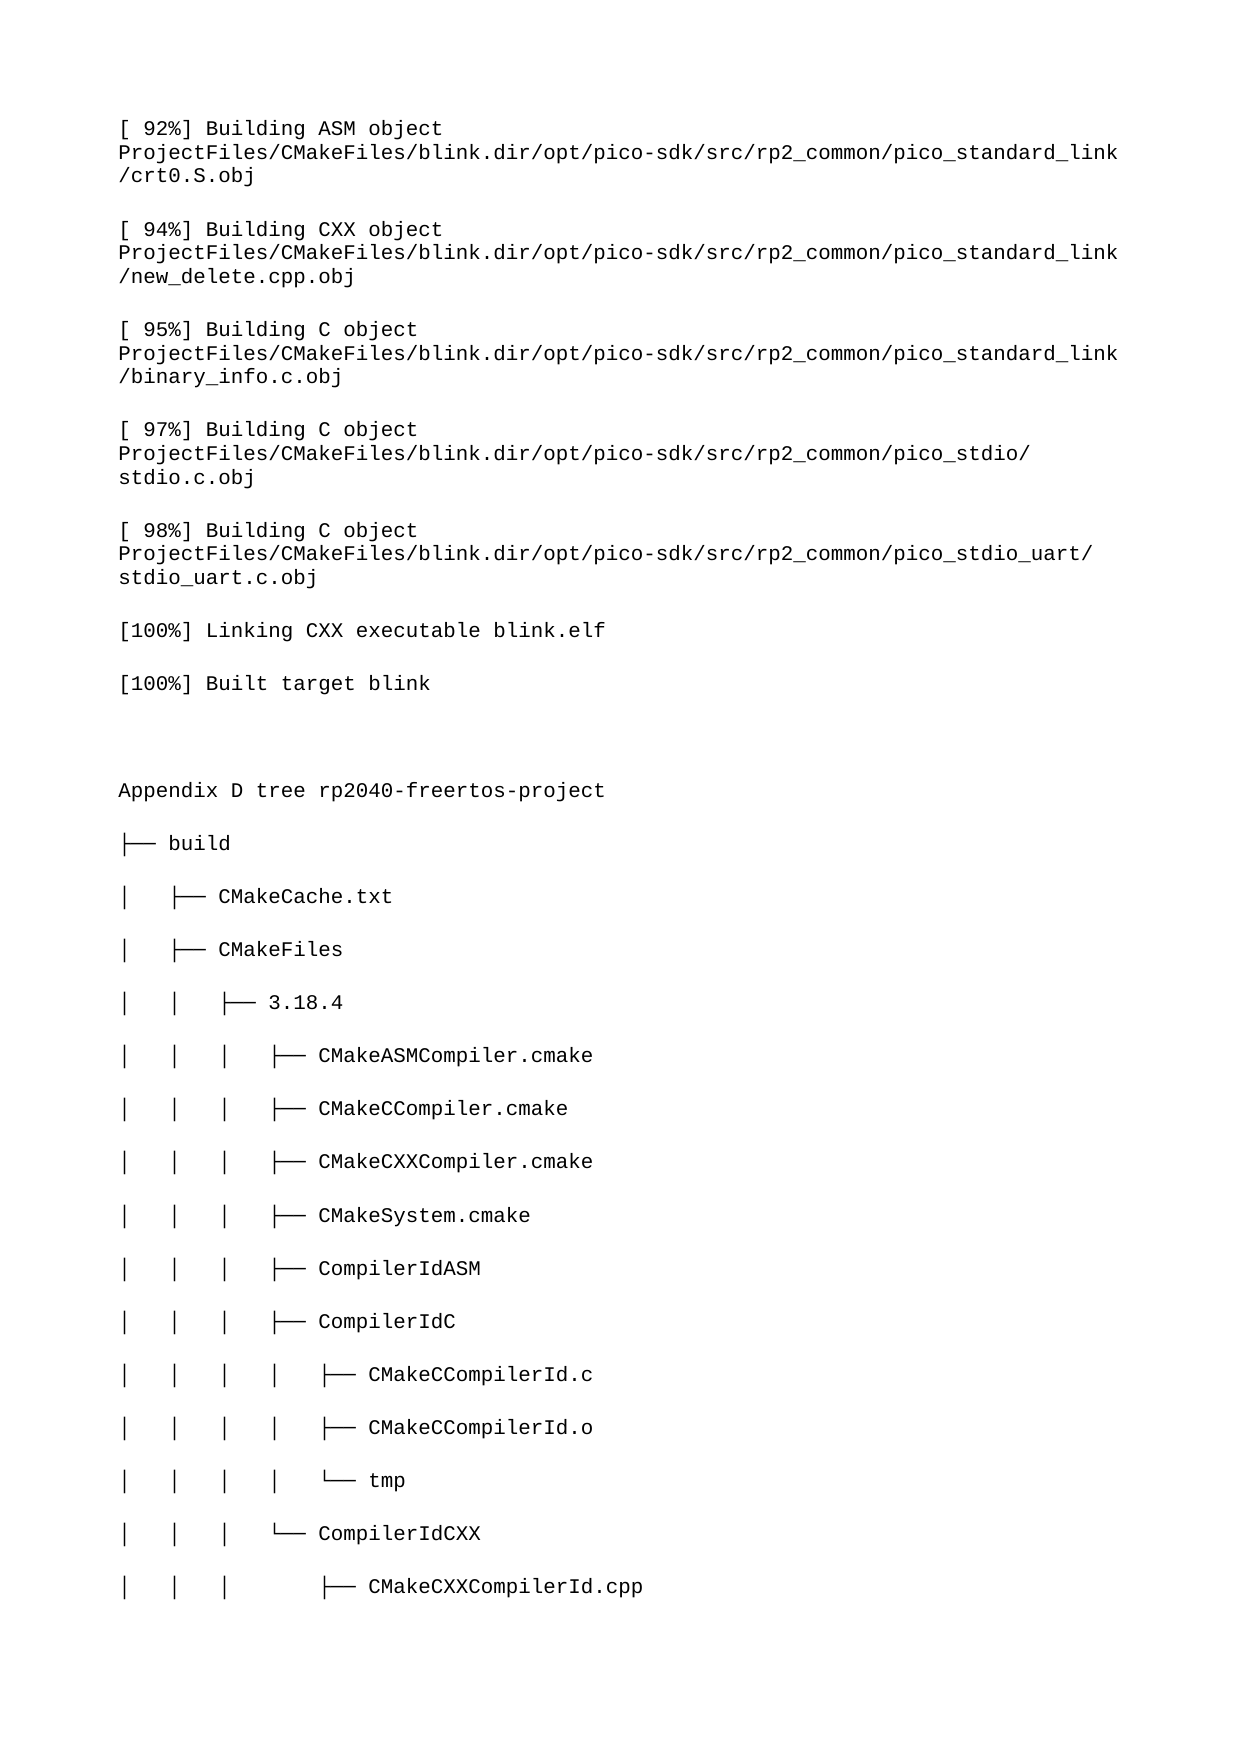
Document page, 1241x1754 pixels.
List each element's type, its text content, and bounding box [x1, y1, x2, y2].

text │ │ │ ├── CompilerIdC [225, 1311, 274, 1334]
text │ ├── CMakeCache.txt [175, 886, 1122, 909]
text │ │ │ ├── CompilerIdASM [125, 1258, 174, 1281]
text │ ├── CMakeFiles [118, 939, 1122, 963]
text │ │ │ ├── CompilerIdC [125, 1311, 174, 1334]
text │ │ │ └── CompilerIdCXX [118, 1523, 1122, 1547]
text [ 98%] Building C object ProjectFiles/CMakeFiles/blink.dir/opt/pico-sdk/src/rp2_common/pico_stdio_uart/stdio_uart.c.obj [118, 520, 1122, 591]
text │ │ ├── 3.18.4 [118, 992, 1122, 1016]
text │ │ │ │ └── tmp [118, 1470, 1122, 1494]
text │ │ │ │ ├── CMakeCCompilerId.c [118, 1364, 1122, 1388]
text [ 97%] Building C object ProjectFiles/CMakeFiles/blink.dir/opt/pico-sdk/src/rp2_common/pico_stdio/stdio.c.obj [118, 419, 1122, 490]
text │ │ │ ├── CMakeCXXCompilerId.cpp [118, 1576, 1122, 1600]
text [100%] Linking CXX executable blink.elf [118, 620, 1122, 644]
text │ │ │ ├── CompilerIdASM [225, 1258, 274, 1281]
text │ │ │ ├── CMakeCXXCompiler.cmake [118, 1151, 1122, 1175]
text │ │ │ ├── CompilerIdC [275, 1311, 1122, 1334]
text │ │ │ ├── CompilerIdASM [175, 1258, 224, 1281]
text │ │ │ │ ├── CMakeCCompilerId.o [118, 1417, 1122, 1441]
text │ │ │ ├── CMakeSystem.cmake [118, 1204, 1122, 1228]
text │ │ │ ├── CMakeASMCompiler.cmake [118, 1045, 1122, 1069]
text │ │ │ ├── CMakeCCompiler.cmake [118, 1098, 1122, 1122]
text ├── build [125, 833, 1122, 856]
text │ ├── CMakeCache.txt [125, 886, 174, 909]
text Appendix D tree rp2040-freertos-project [118, 779, 1122, 803]
text │ │ │ ├── CompilerIdC [175, 1311, 224, 1334]
text [ 92%] Building ASM object ProjectFiles/CMakeFiles/blink.dir/opt/pico-sdk/src/rp2_common/pico_standard_link/crt0.S.obj [118, 118, 1122, 189]
text [ 95%] Building C object ProjectFiles/CMakeFiles/blink.dir/opt/pico-sdk/src/rp2_common/pico_standard_link/binary_info.c.obj [118, 319, 1122, 390]
text │ │ │ ├── CompilerIdASM [275, 1258, 1122, 1281]
text [100%] Built target blink [118, 673, 1122, 697]
text [ 94%] Building CXX object ProjectFiles/CMakeFiles/blink.dir/opt/pico-sdk/src/rp2_common/pico_standard_link/new_delete.cpp.obj [118, 218, 1122, 289]
